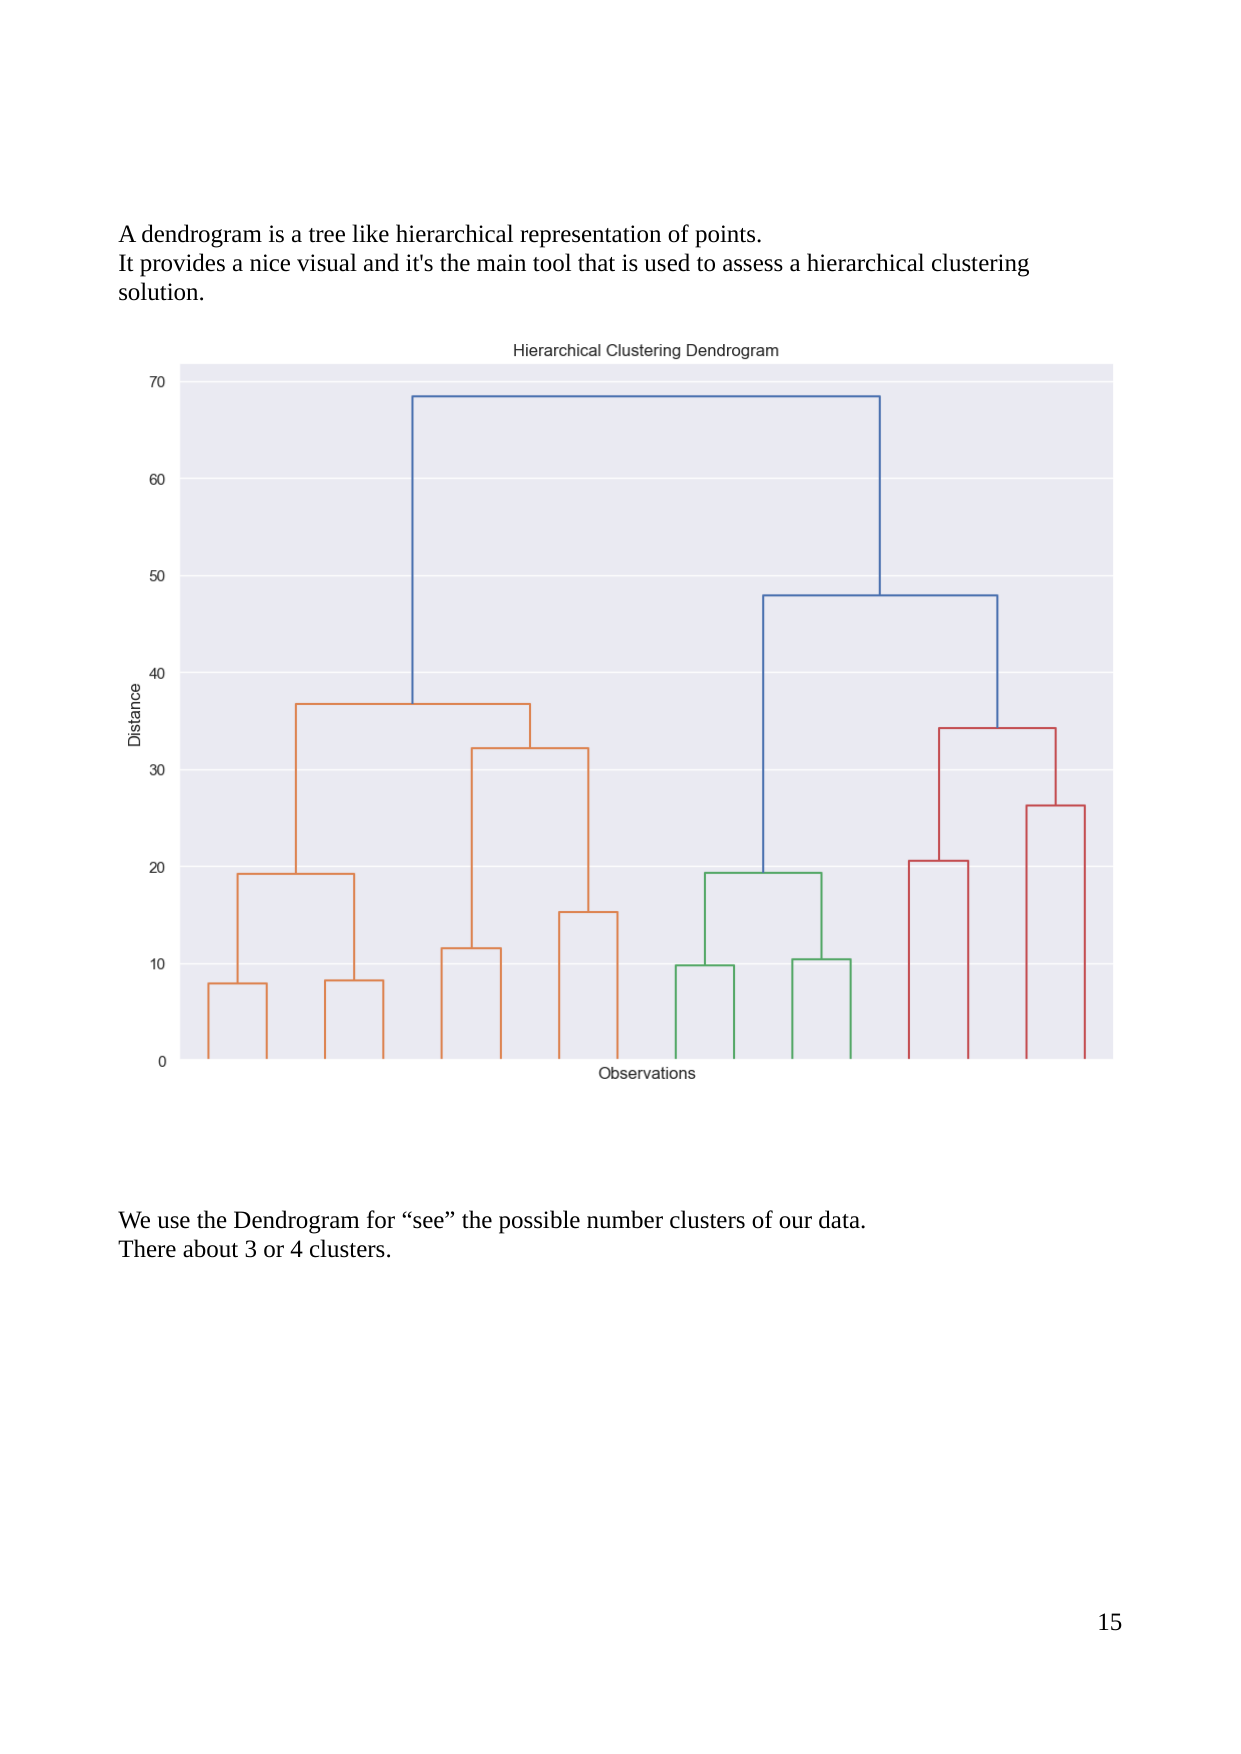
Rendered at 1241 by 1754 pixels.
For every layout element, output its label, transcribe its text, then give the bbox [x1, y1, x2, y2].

text A dendrogram is a tree like hierarchical representation of points. [118, 219, 1122, 248]
text There about 3 or 4 clusters. [118, 1234, 1122, 1263]
text We use the Dendrogram for “see” the possible number clusters of our data. [118, 1205, 1122, 1234]
picture [118, 334, 1123, 1091]
text It provides a nice visual and it's the main tool that is used to assess a hierarchical clustering solution. [118, 248, 1122, 306]
